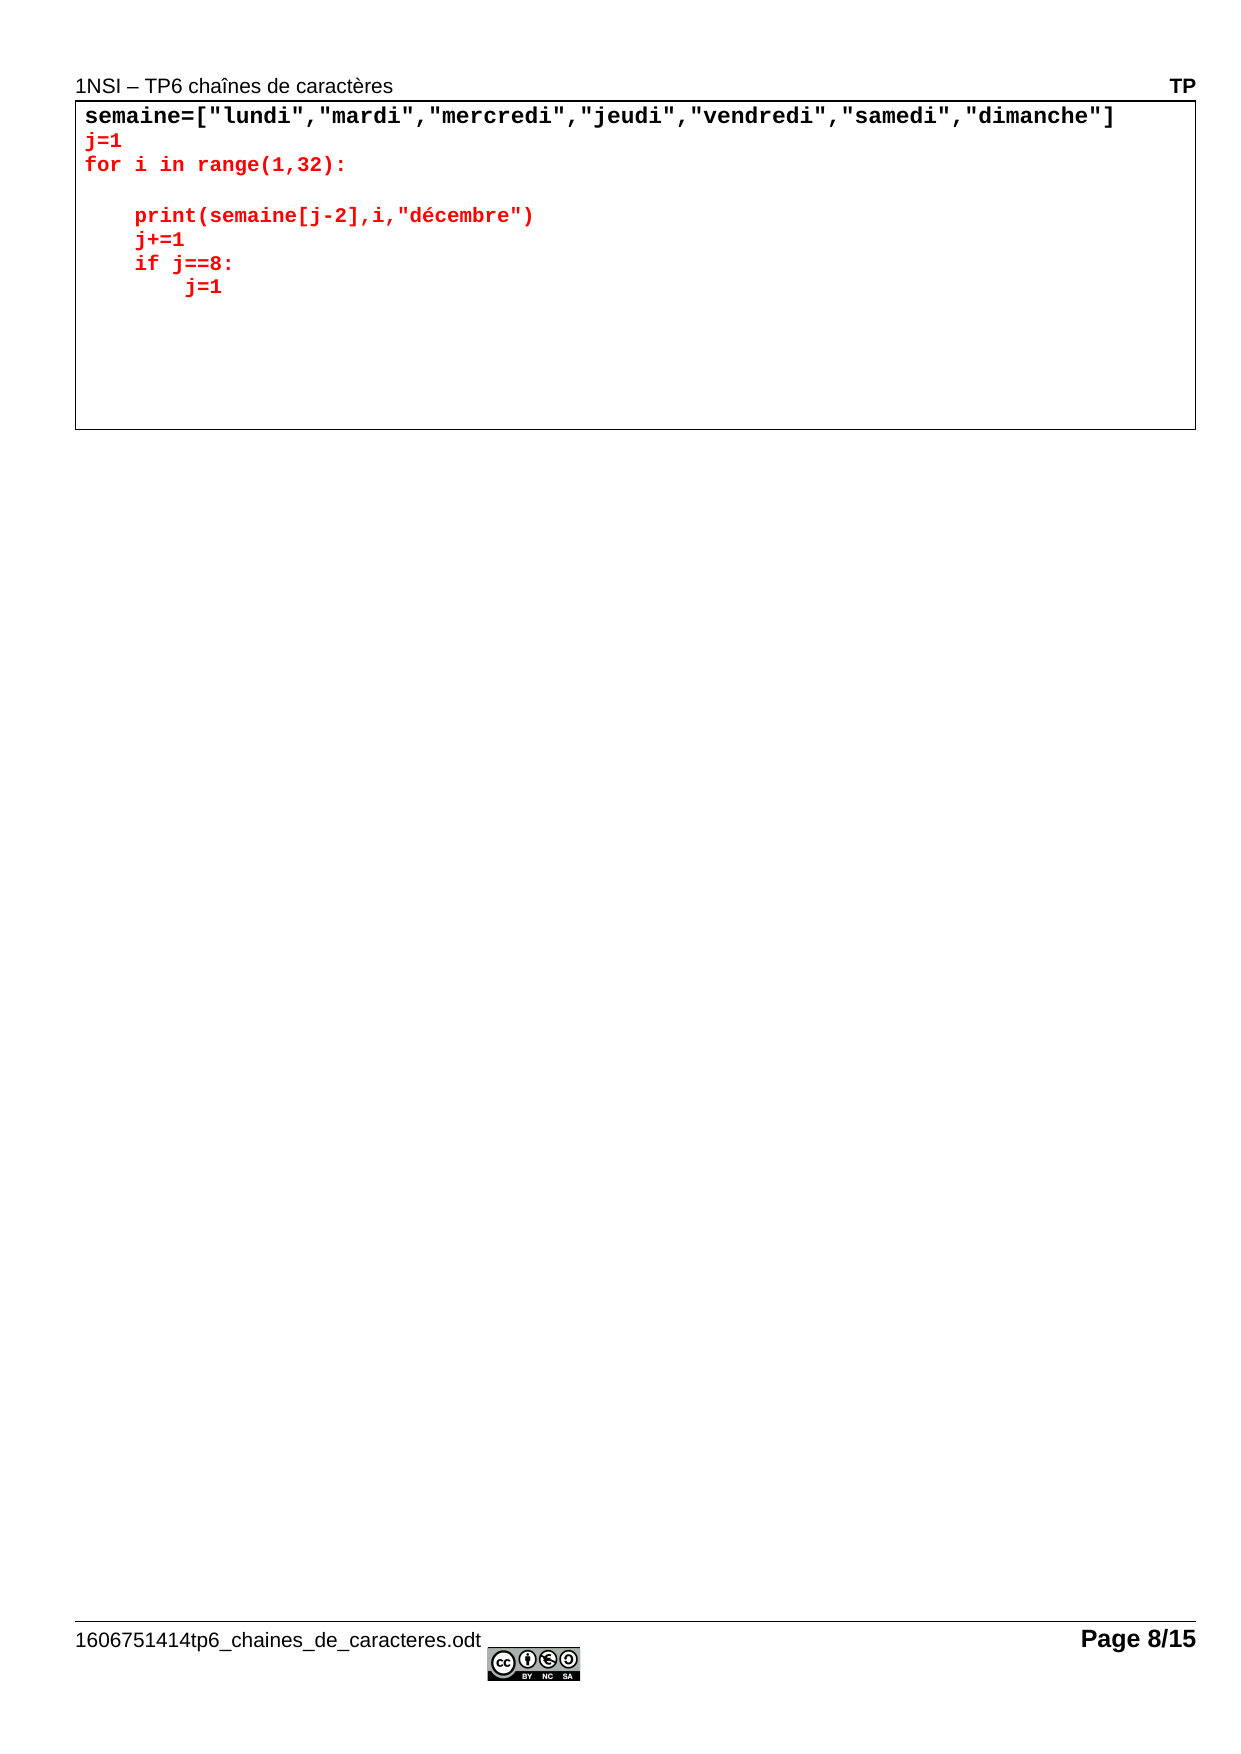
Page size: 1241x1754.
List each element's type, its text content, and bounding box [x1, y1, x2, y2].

text for i in range(1,32): [76, 150, 1195, 174]
text semaine=["lundi","mardi","mercredi","jeudi","vendredi","samedi","dimanche"] j=1 [76, 102, 1195, 150]
text if j==8: [76, 249, 1195, 273]
text j+=1 [76, 226, 1195, 249]
picture [487, 1647, 581, 1681]
text print(semaine[j-2],i,"décembre") [76, 202, 1195, 226]
text j=1 [76, 273, 1195, 325]
